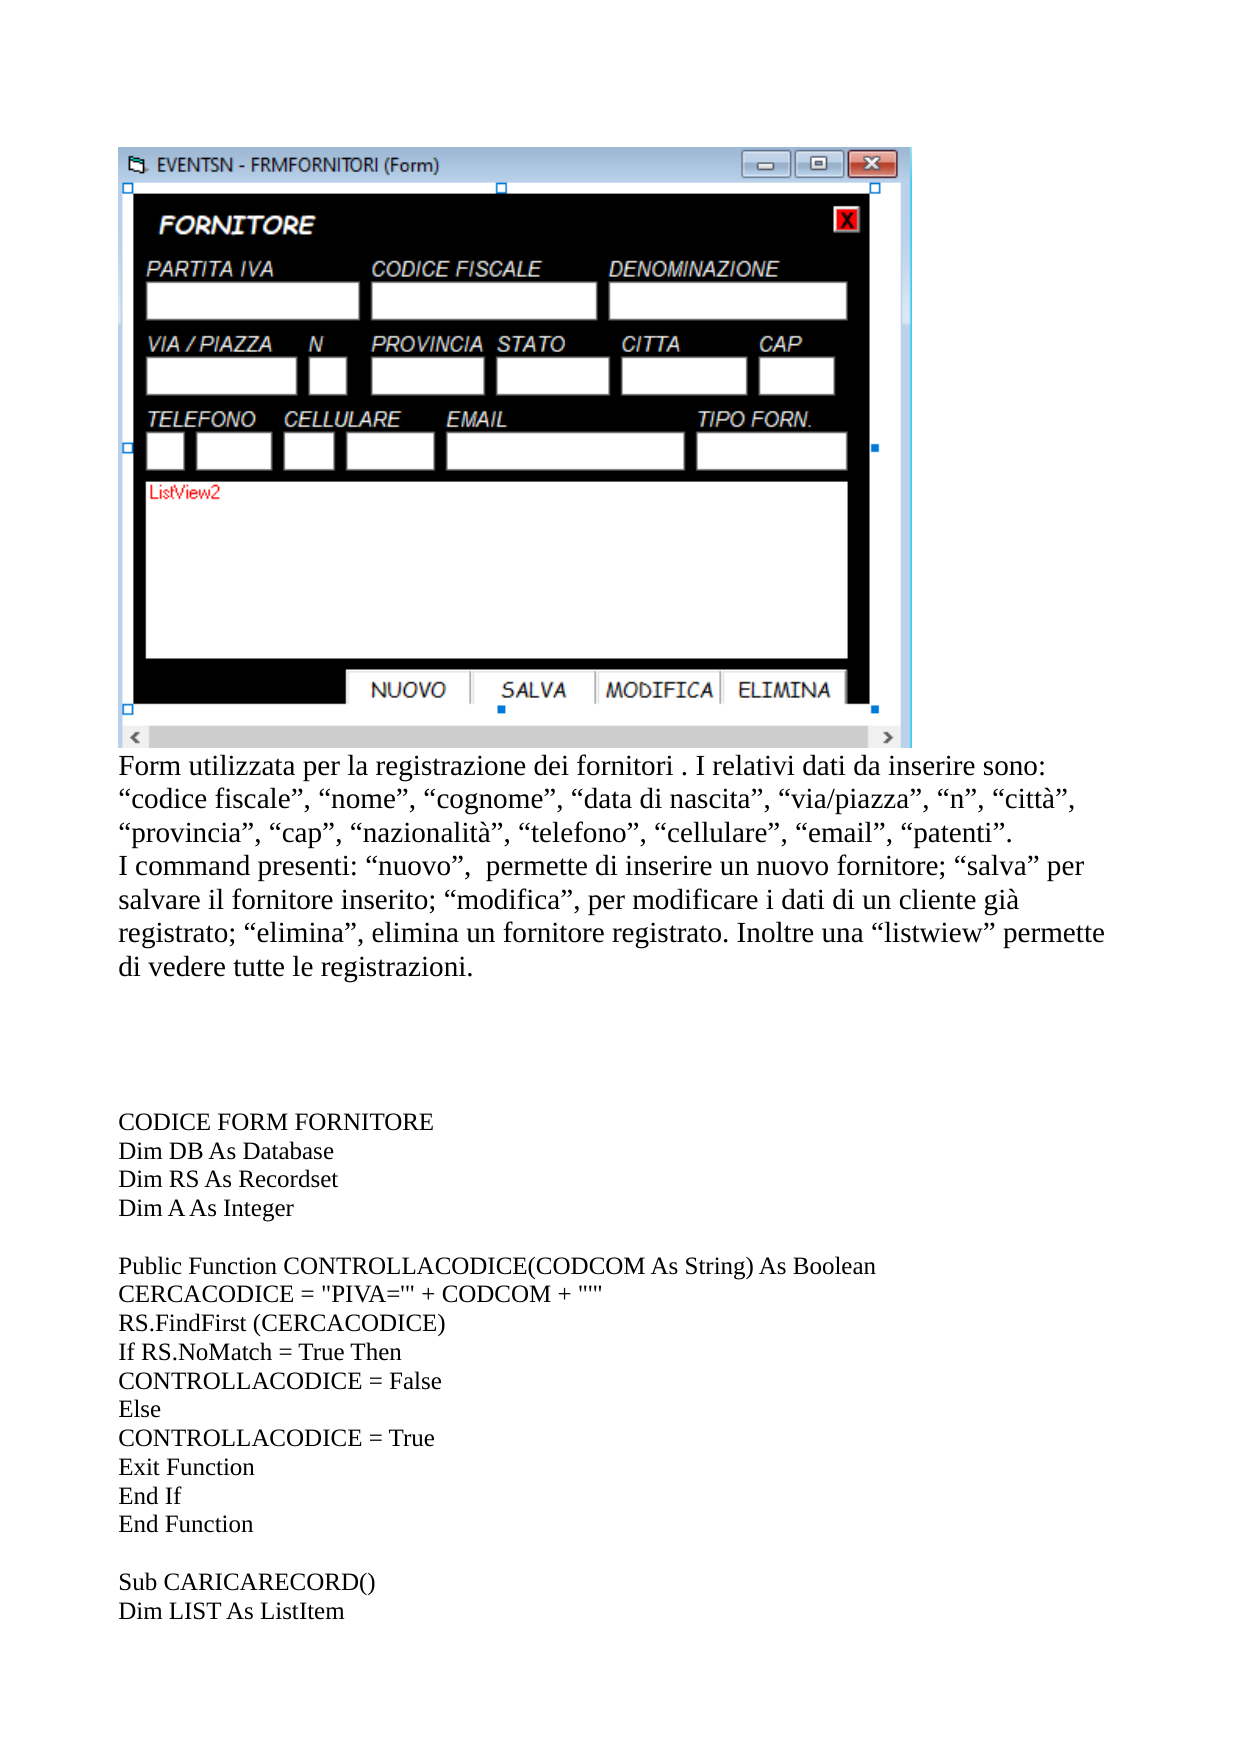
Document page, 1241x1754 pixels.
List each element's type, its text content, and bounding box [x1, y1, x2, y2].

text Form utilizzata per la registrazione dei fornitori . I relativi dati da inserire sono: “codice fiscale”, “nome”, “cognome”, “data di nascita”, “via/piazza”, “n”, “città”, “provincia”, “cap”, “nazionalità”, “telefono”, “cellulare”, “email”, “patenti”. [118, 748, 1122, 848]
text Public Function CONTROLLACODICE(CODCOM As String) As Boolean [118, 1251, 1122, 1279]
text Dim RS As Recordset [118, 1164, 1122, 1193]
text RS.FindFirst (CERCACODICE) [118, 1308, 1122, 1337]
text Exit Function [118, 1452, 1122, 1481]
text Else [118, 1394, 1122, 1423]
text CONTROLLACODICE = False [118, 1366, 1122, 1394]
text End Function [118, 1509, 1122, 1538]
text Dim LIST As ListItem [118, 1596, 1122, 1624]
text CONTROLLACODICE = True [118, 1423, 1122, 1452]
text Dim A As Integer [118, 1193, 1122, 1222]
text If RS.NoMatch = True Then [118, 1337, 1122, 1366]
text CODICE FORM FORNITORE [118, 1107, 1122, 1136]
text End If [118, 1481, 1122, 1509]
text I command presenti: “nuovo”, permette di inserire un nuovo fornitore; “salva” per salvare il fornitore inserito; “modifica”, per modificare i dati di un cliente già registrato; “elimina”, elimina un fornitore registrato. Inoltre una “listwiew” permette di vedere tutte le registrazioni. [118, 848, 1122, 982]
text Sub CARICARECORD() [118, 1567, 1122, 1596]
text CERCACODICE = "PIVA='" + CODCOM + "'" [118, 1279, 1122, 1308]
text Dim DB As Database [118, 1136, 1122, 1164]
